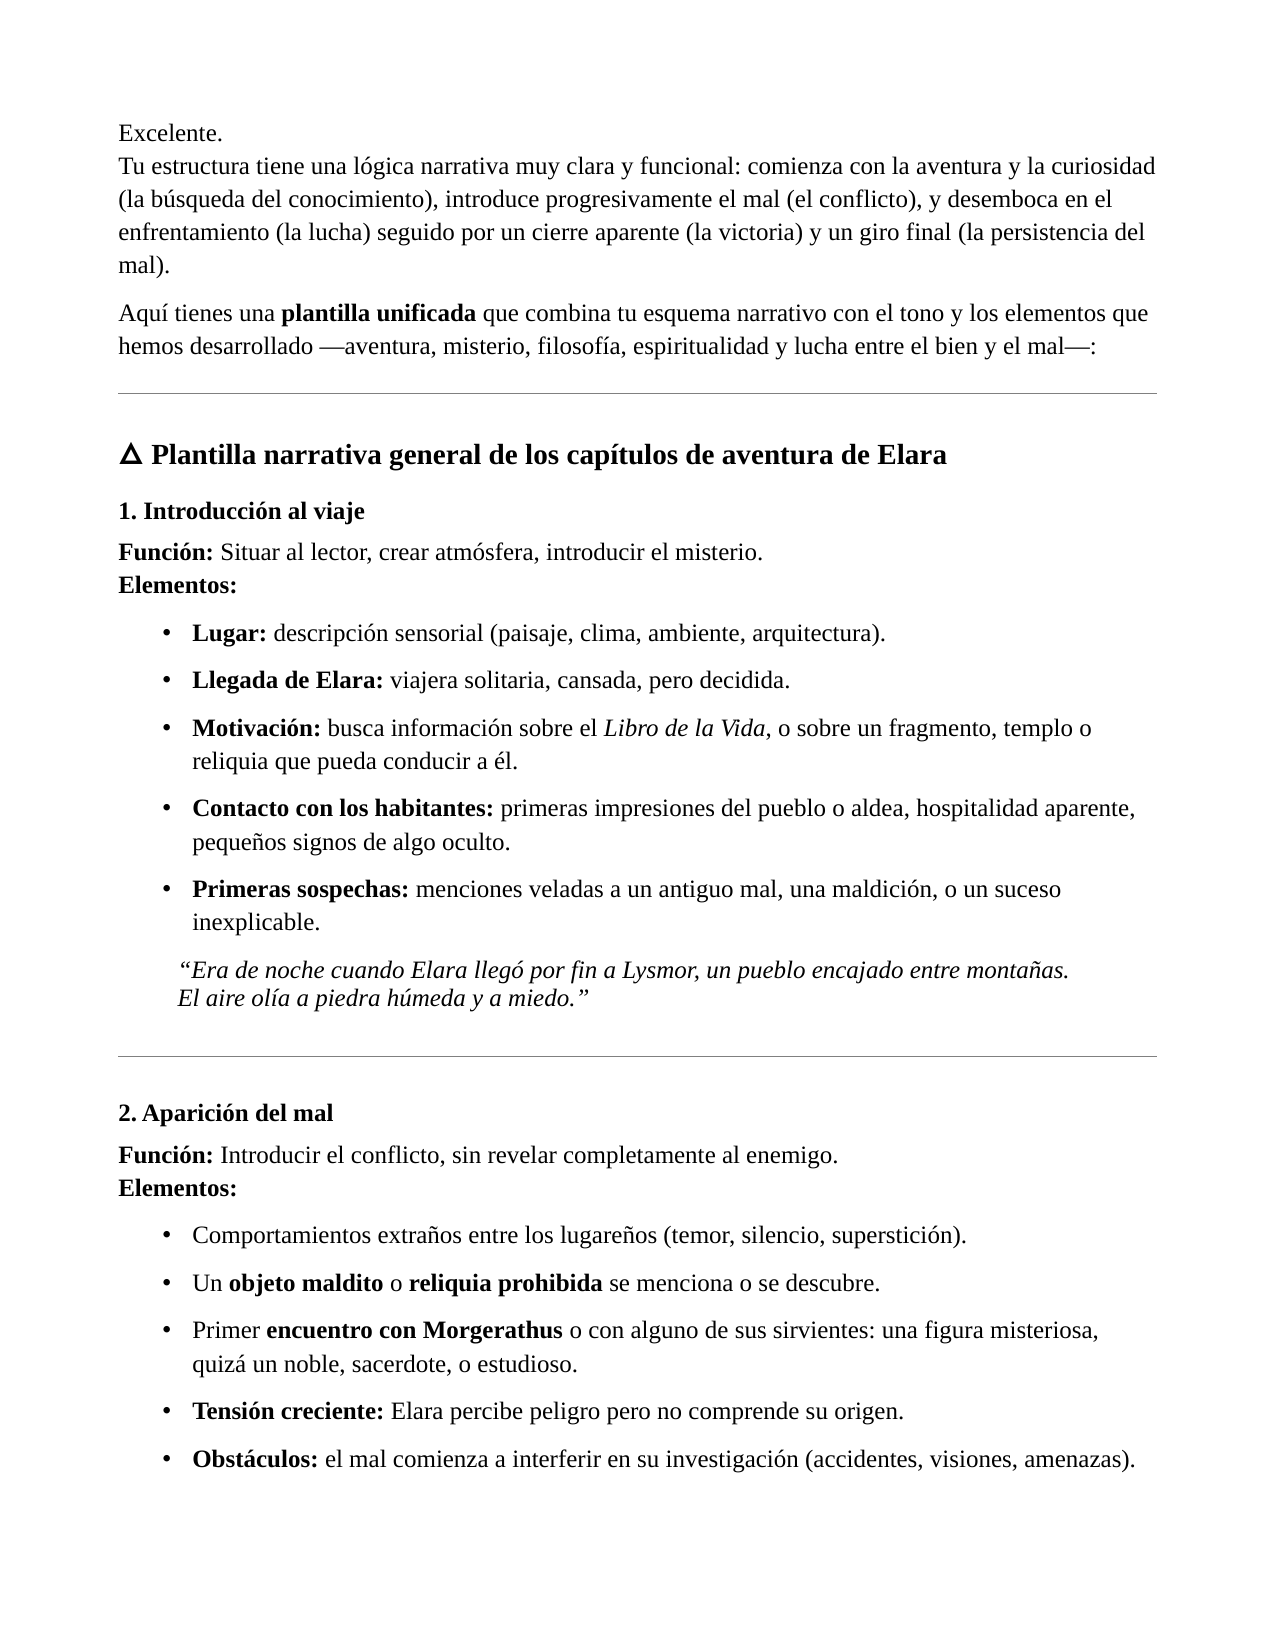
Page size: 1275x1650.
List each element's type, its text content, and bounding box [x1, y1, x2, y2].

list Primer encuentro con Morgerathus o con alguno de sus sirvientes: una figura misteriosa, quizá un noble, sacerdote, o estudioso. [162, 1316, 1157, 1377]
list Un objeto maldito o reliquia prohibida se menciona o se descubre. [162, 1268, 1157, 1297]
list Obstáculos: el mal comienza a interferir en su investigación (accidentes, visiones, amenazas). [162, 1444, 1157, 1473]
text “Era de noche cuando Elara llegó por fin a Lysmor, un pueblo encajado entre montañas. El aire olía a piedra húmeda y a miedo.” [177, 955, 1098, 1012]
list Contacto con los habitantes: primeras impresiones del pueblo o aldea, hospitalidad aparente, pequeños signos de algo oculto. [162, 793, 1157, 855]
list Lugar: descripción sensorial (paisaje, clima, ambiente, arquitectura). [162, 618, 1157, 646]
subtitle 2. Aparición del mal [118, 1098, 1157, 1127]
text Función: Introducir el conflicto, sin revelar completamente al enemigo. Elementos: [118, 1140, 1157, 1202]
text Función: Situar al lector, crear atmósfera, introducir el misterio. Elementos: [118, 537, 1157, 599]
list Motivación: busca información sobre el Libro de la Vida, o sobre un fragmento, templo o reliquia que pueda conducir a él. [162, 713, 1157, 775]
text Aquí tienes una plantilla unificada que combina tu esquema narrativo con el tono y los elementos que hemos desarrollado —aventura, misterio, filosofía, espiritualidad y lucha entre el bien y el mal—: [118, 298, 1157, 359]
subtitle 1. Introducción al viaje [118, 496, 1157, 524]
list Primeras sospechas: menciones veladas a un antiguo mal, una maldición, o un suceso inexplicable. [162, 874, 1157, 936]
text Excelente. Tu estructura tiene una lógica narrativa muy clara y funcional: comienza con la aventura y la curiosidad (la búsqueda del conocimiento), introduce progresivamente el mal (el conflicto), y desemboca en el enfrentamiento (la lucha) seguido por un cierre aparente (la victoria) y un giro final (la persistencia del mal). [118, 118, 1157, 279]
subtitle 🜂 Plantilla narrativa general de los capítulos de aventura de Elara [118, 437, 1157, 471]
list Tensión creciente: Elara percibe peligro pero no comprende su origen. [162, 1396, 1157, 1425]
list Comportamientos extraños entre los lugareños (temor, silencio, superstición). [162, 1220, 1157, 1249]
list Llegada de Elara: viajera solitaria, cansada, pero decidida. [162, 665, 1157, 694]
